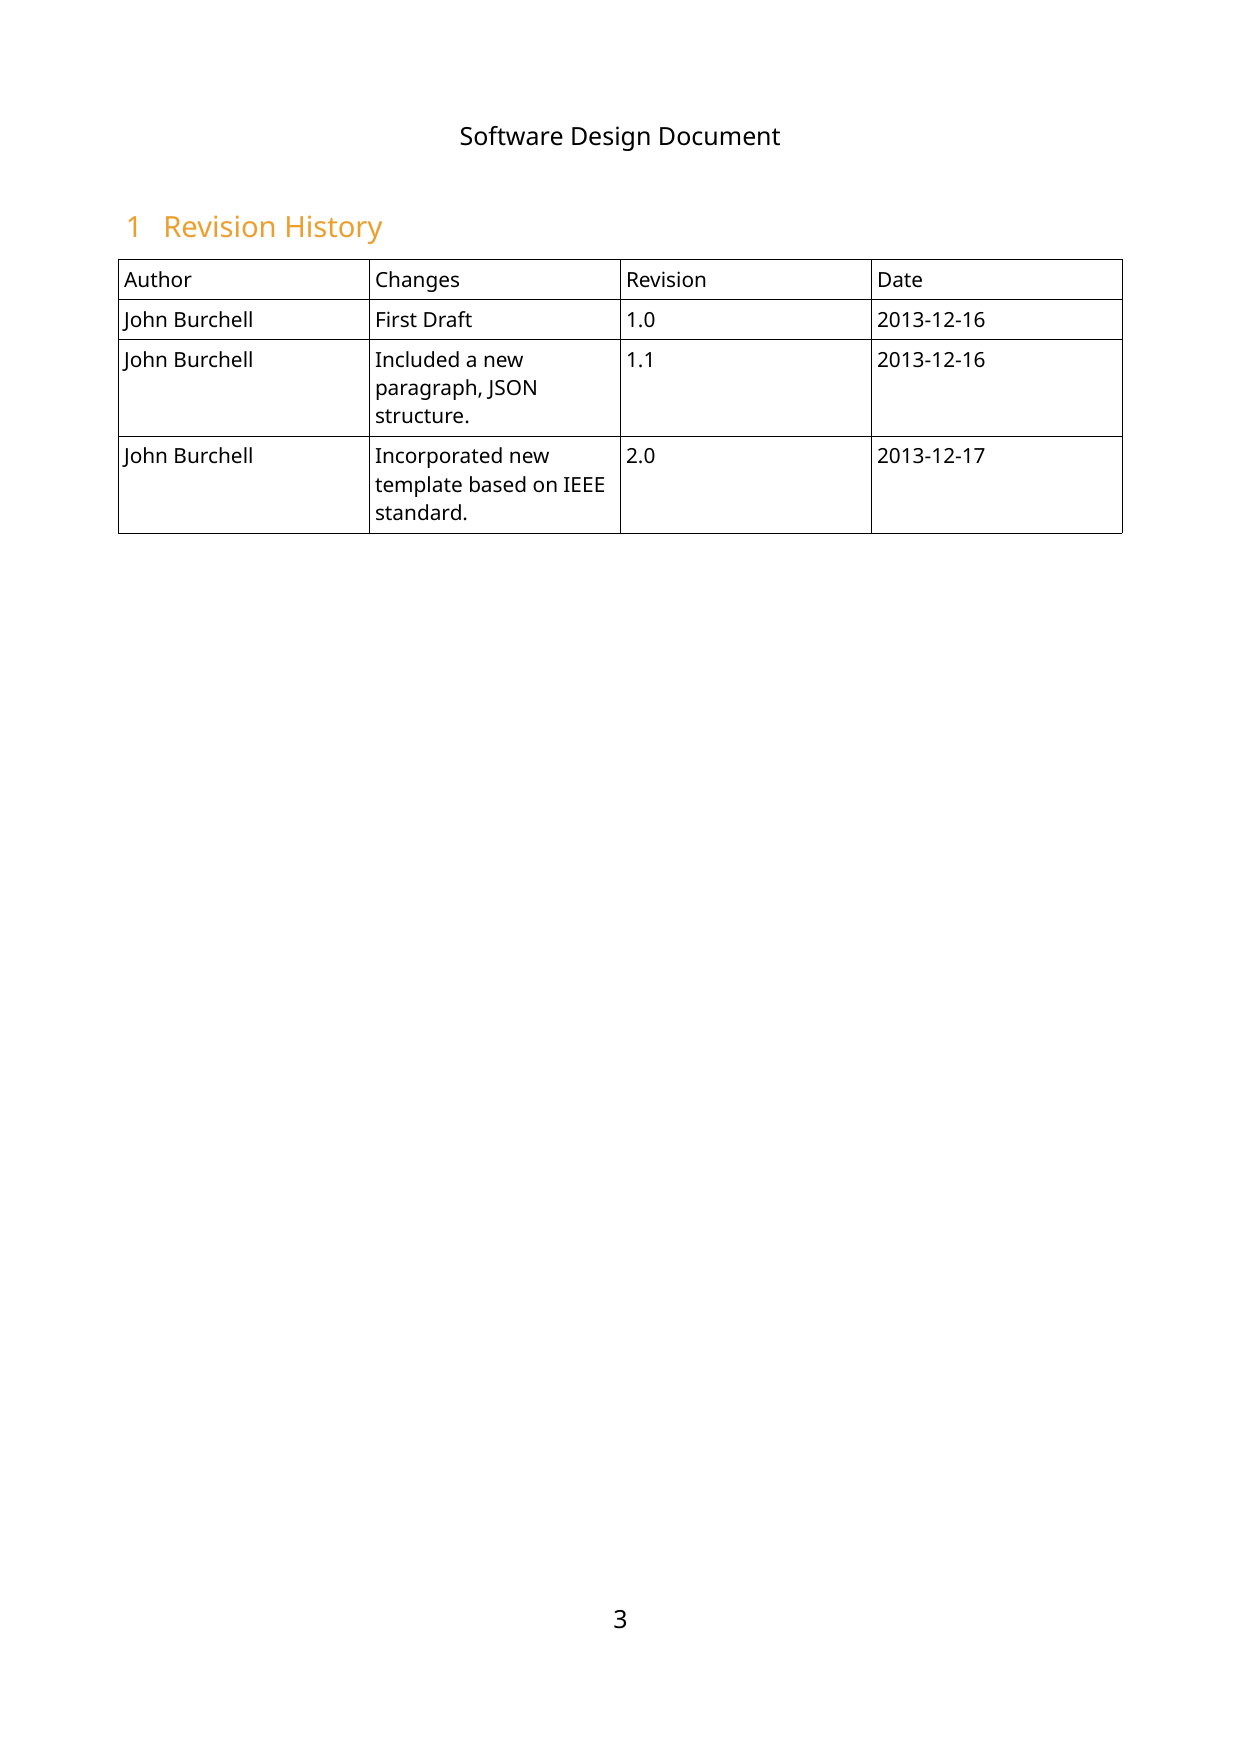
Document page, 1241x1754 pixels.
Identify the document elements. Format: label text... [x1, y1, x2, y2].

table_cell John Burchell [119, 437, 369, 533]
table_cell 1.1 [621, 340, 871, 436]
table_cell 2013-12-17 [872, 437, 1122, 533]
table_header Date [872, 260, 1122, 299]
table_header Revision [621, 260, 871, 299]
table_cell 2.0 [621, 437, 871, 533]
table_header Author [119, 260, 369, 299]
table_cell John Burchell [119, 300, 369, 339]
table_cell Included a new paragraph, JSON structure. [370, 340, 620, 436]
table_cell 1.0 [621, 300, 871, 339]
table_cell Incorporated new template based on IEEE standard. [370, 437, 620, 533]
table_cell First Draft [370, 300, 620, 339]
table_cell John Burchell [119, 340, 369, 436]
table_header Changes [370, 260, 620, 299]
table_cell 2013-12-16 [872, 300, 1122, 339]
table_cell 2013-12-16 [872, 340, 1122, 436]
subtitle Revision History [118, 207, 1122, 246]
